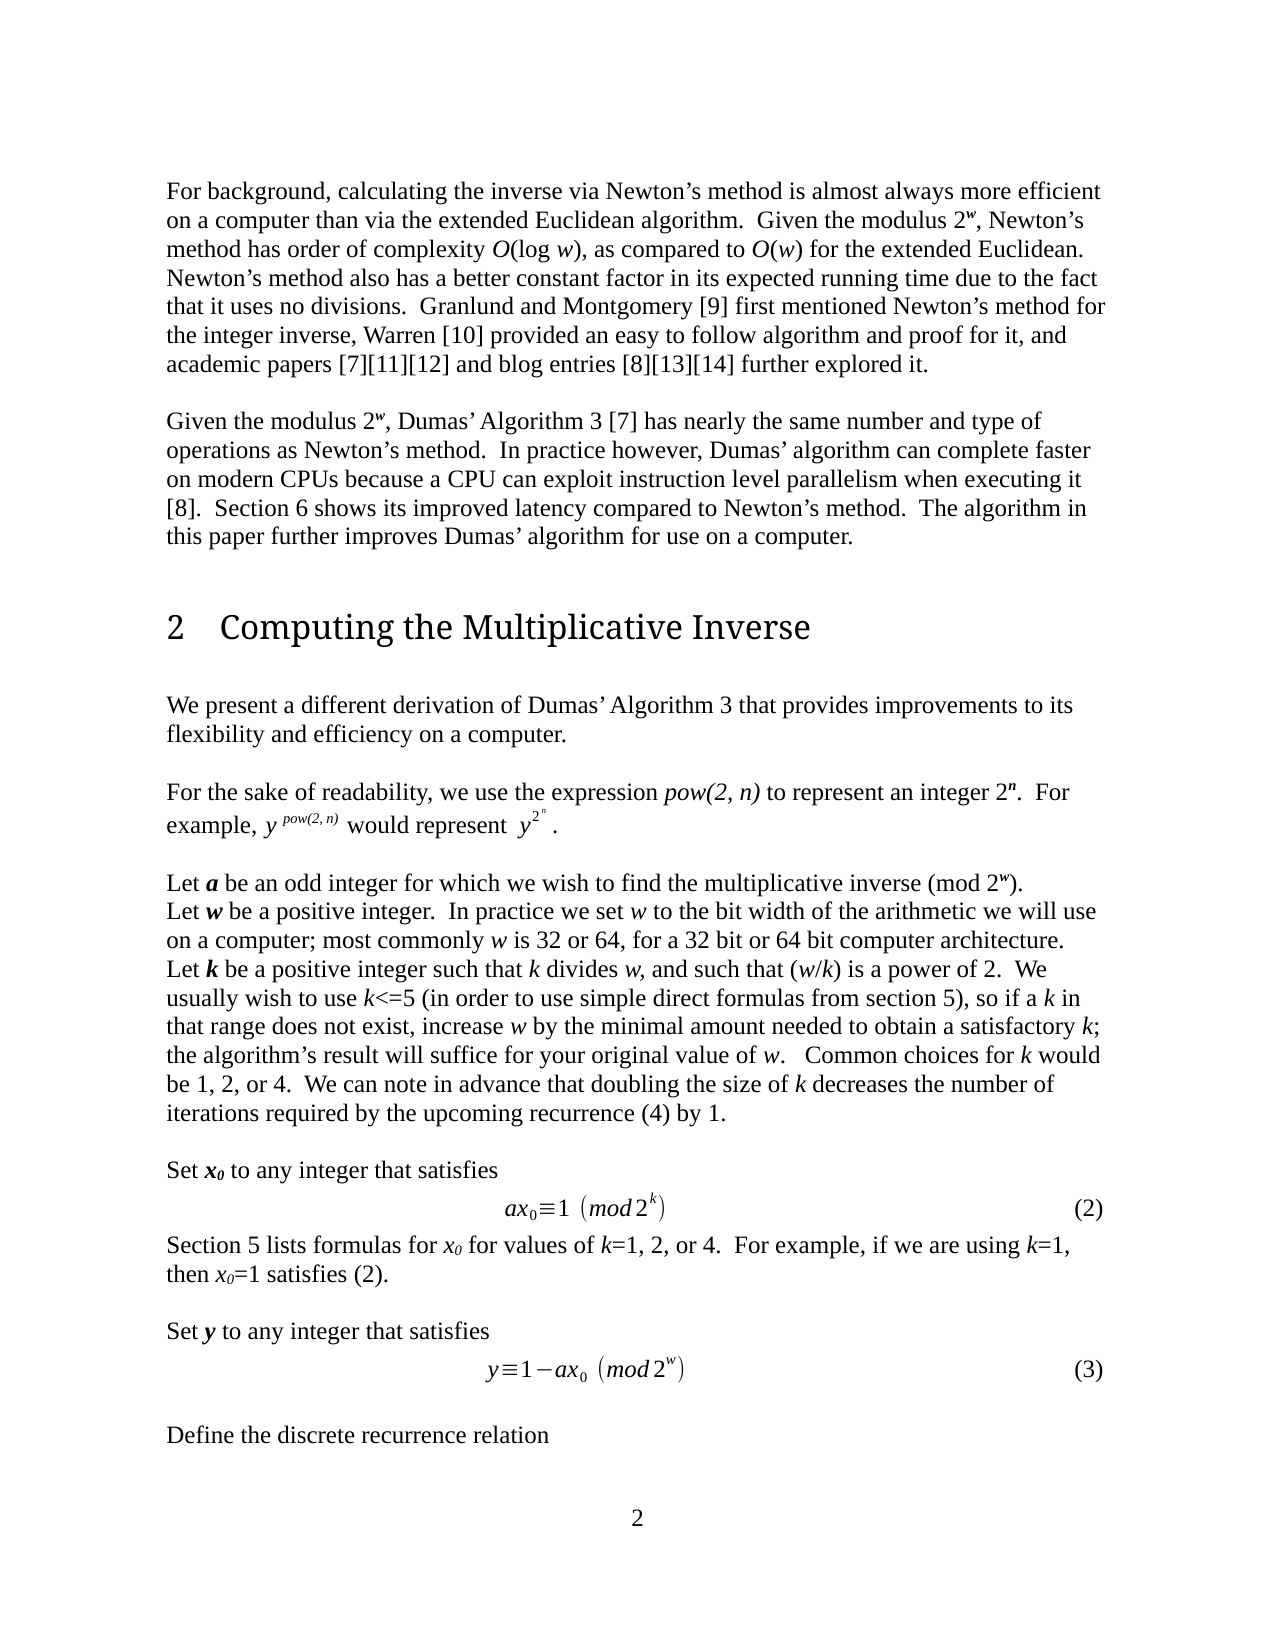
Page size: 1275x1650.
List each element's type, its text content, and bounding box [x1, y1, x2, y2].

text Given the modulus 2w, Dumas’ Algorithm 3 [7] has nearly the same number and type of operations as Newton’s method. In practice however, Dumas’ algorithm can complete faster on modern CPUs because a CPU can exploit instruction level parallelism when executing it [8]. Section 6 shows its improved latency compared to Newton’s method. The algorithm in this paper further improves Dumas’ algorithm for use on a computer. [166, 406, 1109, 550]
table_header [166, 1184, 1004, 1230]
table_header (2) [1004, 1184, 1109, 1230]
text For background, calculating the inverse via Newton’s method is almost always more efficient on a computer than via the extended Euclidean algorithm. Given the modulus 2w, Newton’s method has order of complexity O(log w), as compared to O(w) for the extended Euclidean. Newton’s method also has a better constant factor in its expected running time due to the fact that it uses no divisions. Granlund and Montgomery [9] first mentioned Newton’s method for the integer inverse, Warren [10] provided an easy to follow algorithm and proof for it, and academic papers [7][11][12] and blog entries [8][13][14] further explored it. [166, 176, 1109, 378]
text Let a be an odd integer for which we wish to find the multiplicative inverse (mod 2w). [166, 868, 1109, 896]
text Define the discrete recurrence relation [166, 1420, 1109, 1449]
table_header [166, 1345, 1004, 1392]
text Set y to any integer that satisfies [166, 1316, 1109, 1345]
subtitle 2 Computing the Multiplicative Inverse [166, 604, 1109, 649]
table_header (3) [1004, 1345, 1109, 1392]
text Let k be a positive integer such that k divides w, and such that (w/k) is a power of 2. We usually wish to use k<=5 (in order to use simple direct formulas from section 5), so if a k in that range does not exist, increase w by the minimal amount needed to obtain a satisfactory k; the algorithm’s result will suffice for your original value of w. Common choices for k would be 1, 2, or 4. We can note in advance that doubling the size of k decreases the number of iterations required by the upcoming recurrence (4) by 1. [166, 954, 1109, 1126]
text For the sake of readability, we use the expression pow(2, n) to represent an integer 2n. For example, y pow(2, n) would represent . [166, 777, 1109, 839]
text We present a different derivation of Dumas’ Algorithm 3 that provides improvements to its flexibility and efficiency on a computer. [166, 691, 1109, 748]
text Let w be a positive integer. In practice we set w to the bit width of the arithmetic we will use on a computer; most commonly w is 32 or 64, for a 32 bit or 64 bit computer architecture. [166, 896, 1109, 954]
text Set x0 to any integer that satisfies [166, 1155, 1109, 1184]
text Section 5 lists formulas for x0 for values of k=1, 2, or 4. For example, if we are using k=1, then x0=1 satisfies (2). [166, 1230, 1109, 1288]
